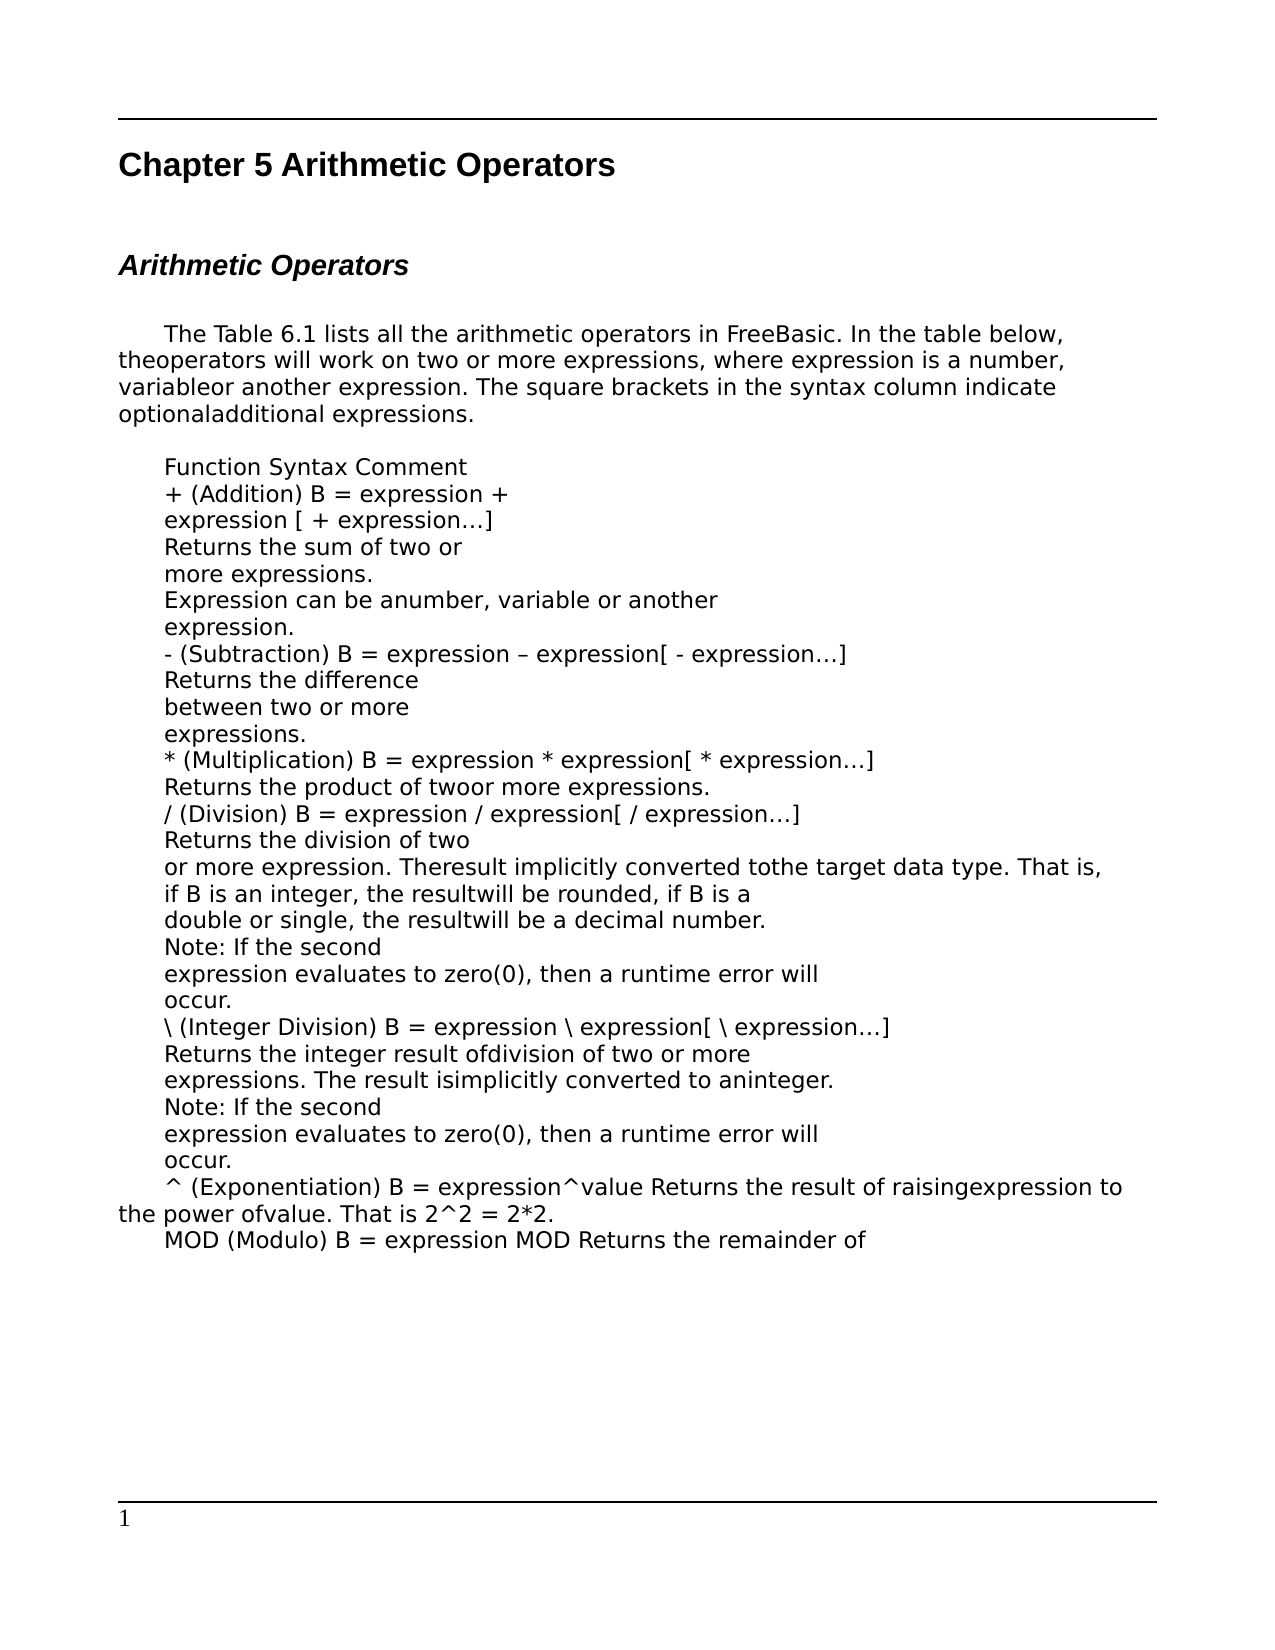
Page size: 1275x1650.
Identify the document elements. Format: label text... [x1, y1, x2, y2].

text Returns the sum of two or [118, 534, 1157, 561]
text between two or more [118, 694, 1157, 721]
text \ (Integer Division) B = expression \ expression[ \ expression…] [118, 1014, 1157, 1041]
text more expressions. [118, 561, 1157, 587]
text Note: If the second [118, 934, 1157, 961]
text Returns the division of two [118, 827, 1157, 854]
text * (Multiplication) B = expression * expression[ * expression…] [118, 747, 1157, 774]
text double or single, the resultwill be a decimal number. [118, 907, 1157, 934]
text occur. [118, 987, 1157, 1014]
text / (Division) B = expression / expression[ / expression…] [118, 801, 1157, 827]
text expression. [118, 614, 1157, 641]
text Function Syntax Comment [118, 454, 1157, 481]
text occur. [118, 1147, 1157, 1174]
text ^ (Exponentiation) B = expression^value Returns the result of raisingexpression to the power ofvalue. That is 2^2 = 2*2. [118, 1174, 1157, 1227]
subtitle Chapter 5 Arithmetic Operators [118, 145, 1157, 184]
text expression evaluates to zero(0), then a runtime error will [118, 1121, 1157, 1147]
text expressions. The result isimplicitly converted to aninteger. [118, 1067, 1157, 1094]
text Expression can be anumber, variable or another [118, 587, 1157, 614]
text Note: If the second [118, 1094, 1157, 1121]
subtitle Arithmetic Operators [118, 248, 1157, 282]
text or more expression. Theresult implicitly converted tothe target data type. That is, [118, 854, 1157, 881]
text + (Addition) B = expression + [118, 481, 1157, 507]
text if B is an integer, the resultwill be rounded, if B is a [118, 881, 1157, 907]
text expression evaluates to zero(0), then a runtime error will [118, 961, 1157, 987]
text MOD (Modulo) B = expression MOD Returns the remainder of [118, 1227, 1157, 1254]
text Returns the difference [118, 667, 1157, 694]
text Returns the integer result ofdivision of two or more [118, 1041, 1157, 1067]
text expressions. [118, 721, 1157, 747]
text Returns the product of twoor more expressions. [118, 774, 1157, 801]
text expression [ + expression…] [118, 507, 1157, 534]
text - (Subtraction) B = expression – expression[ - expression…] [118, 641, 1157, 667]
text The Table 6.1 lists all the arithmetic operators in FreeBasic. In the table below, theoperators will work on two or more expressions, where expression is a number, variableor another expression. The square brackets in the syntax column indicate optionaladditional expressions. [118, 321, 1157, 427]
